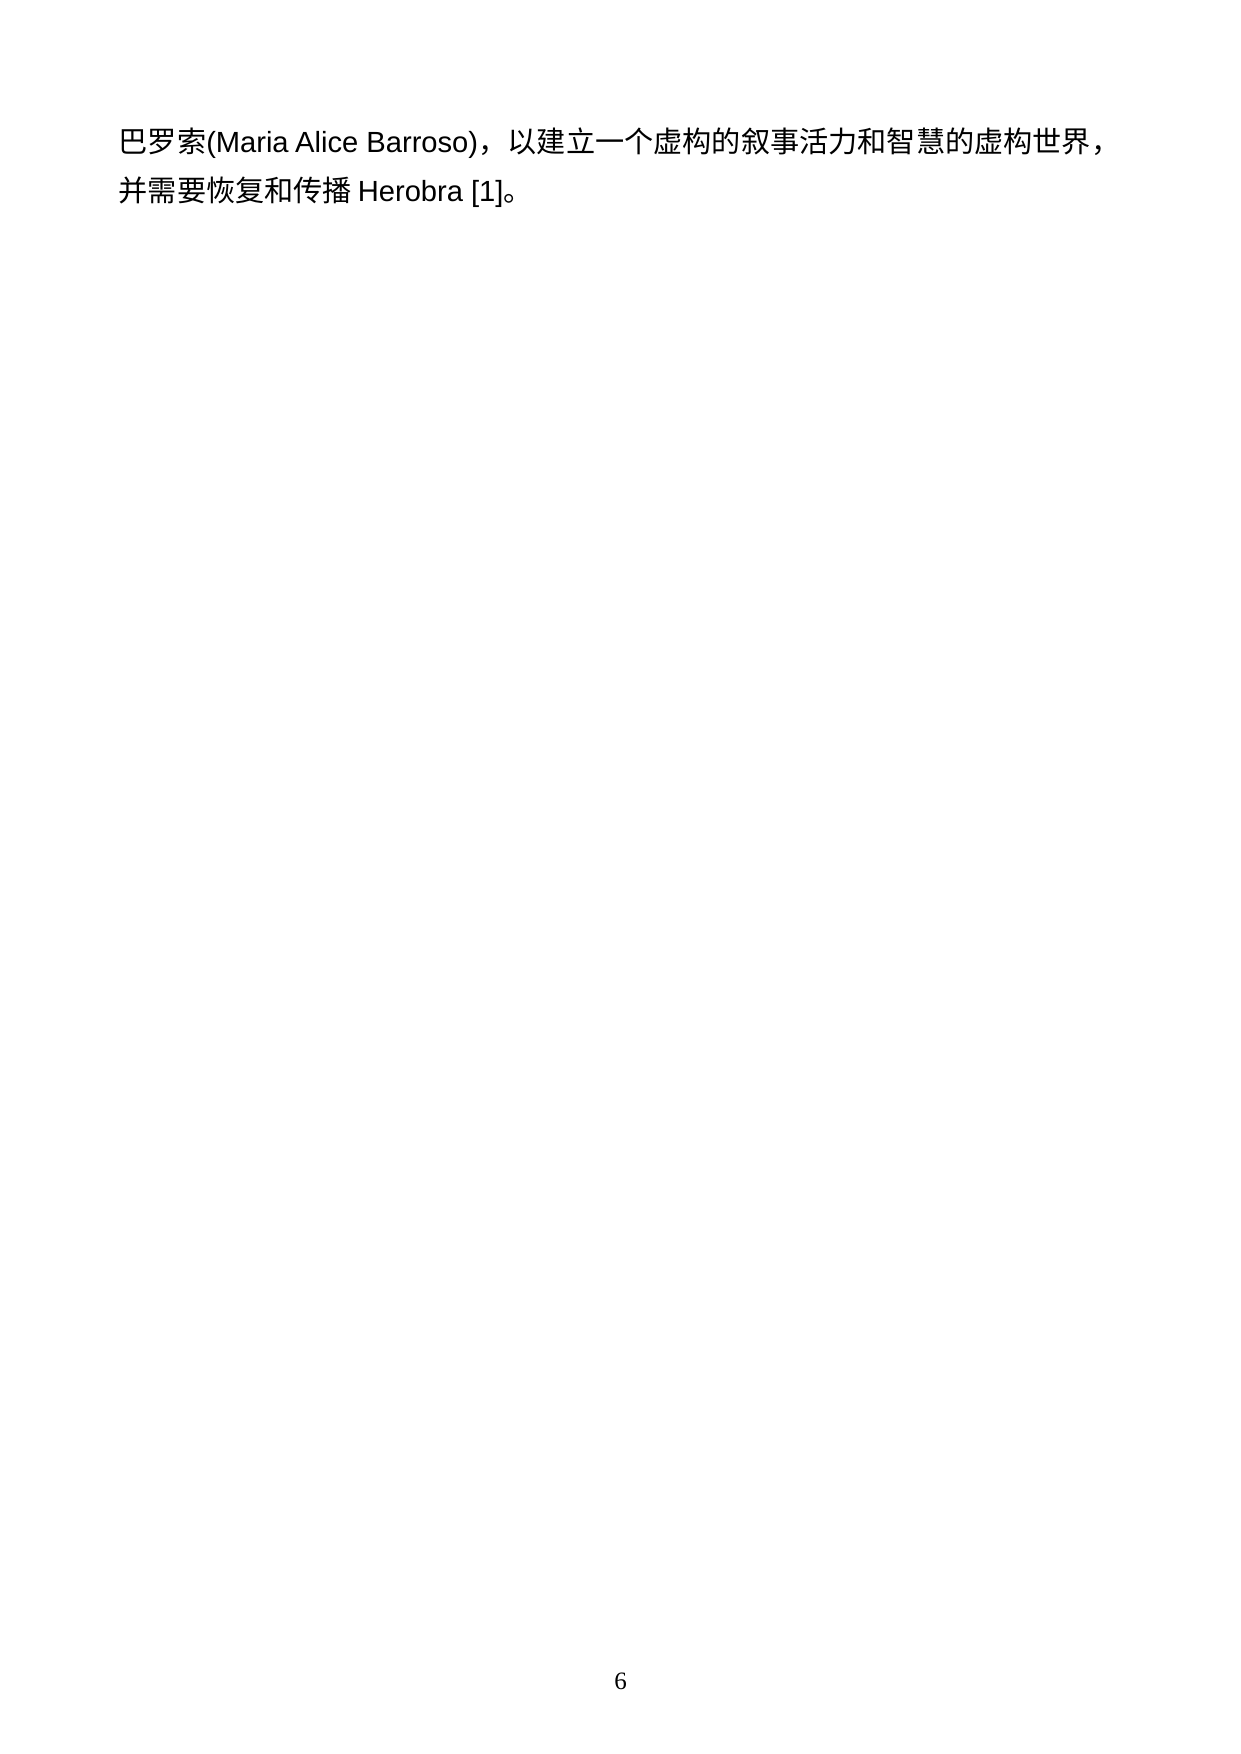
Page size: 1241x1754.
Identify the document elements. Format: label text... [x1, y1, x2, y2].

text 巴罗索(Maria Alice Barroso)，以建立一个虚构的叙事活力和智慧的虚构世界，并需要恢复和传播Herobra [1]。 [118, 118, 1122, 209]
